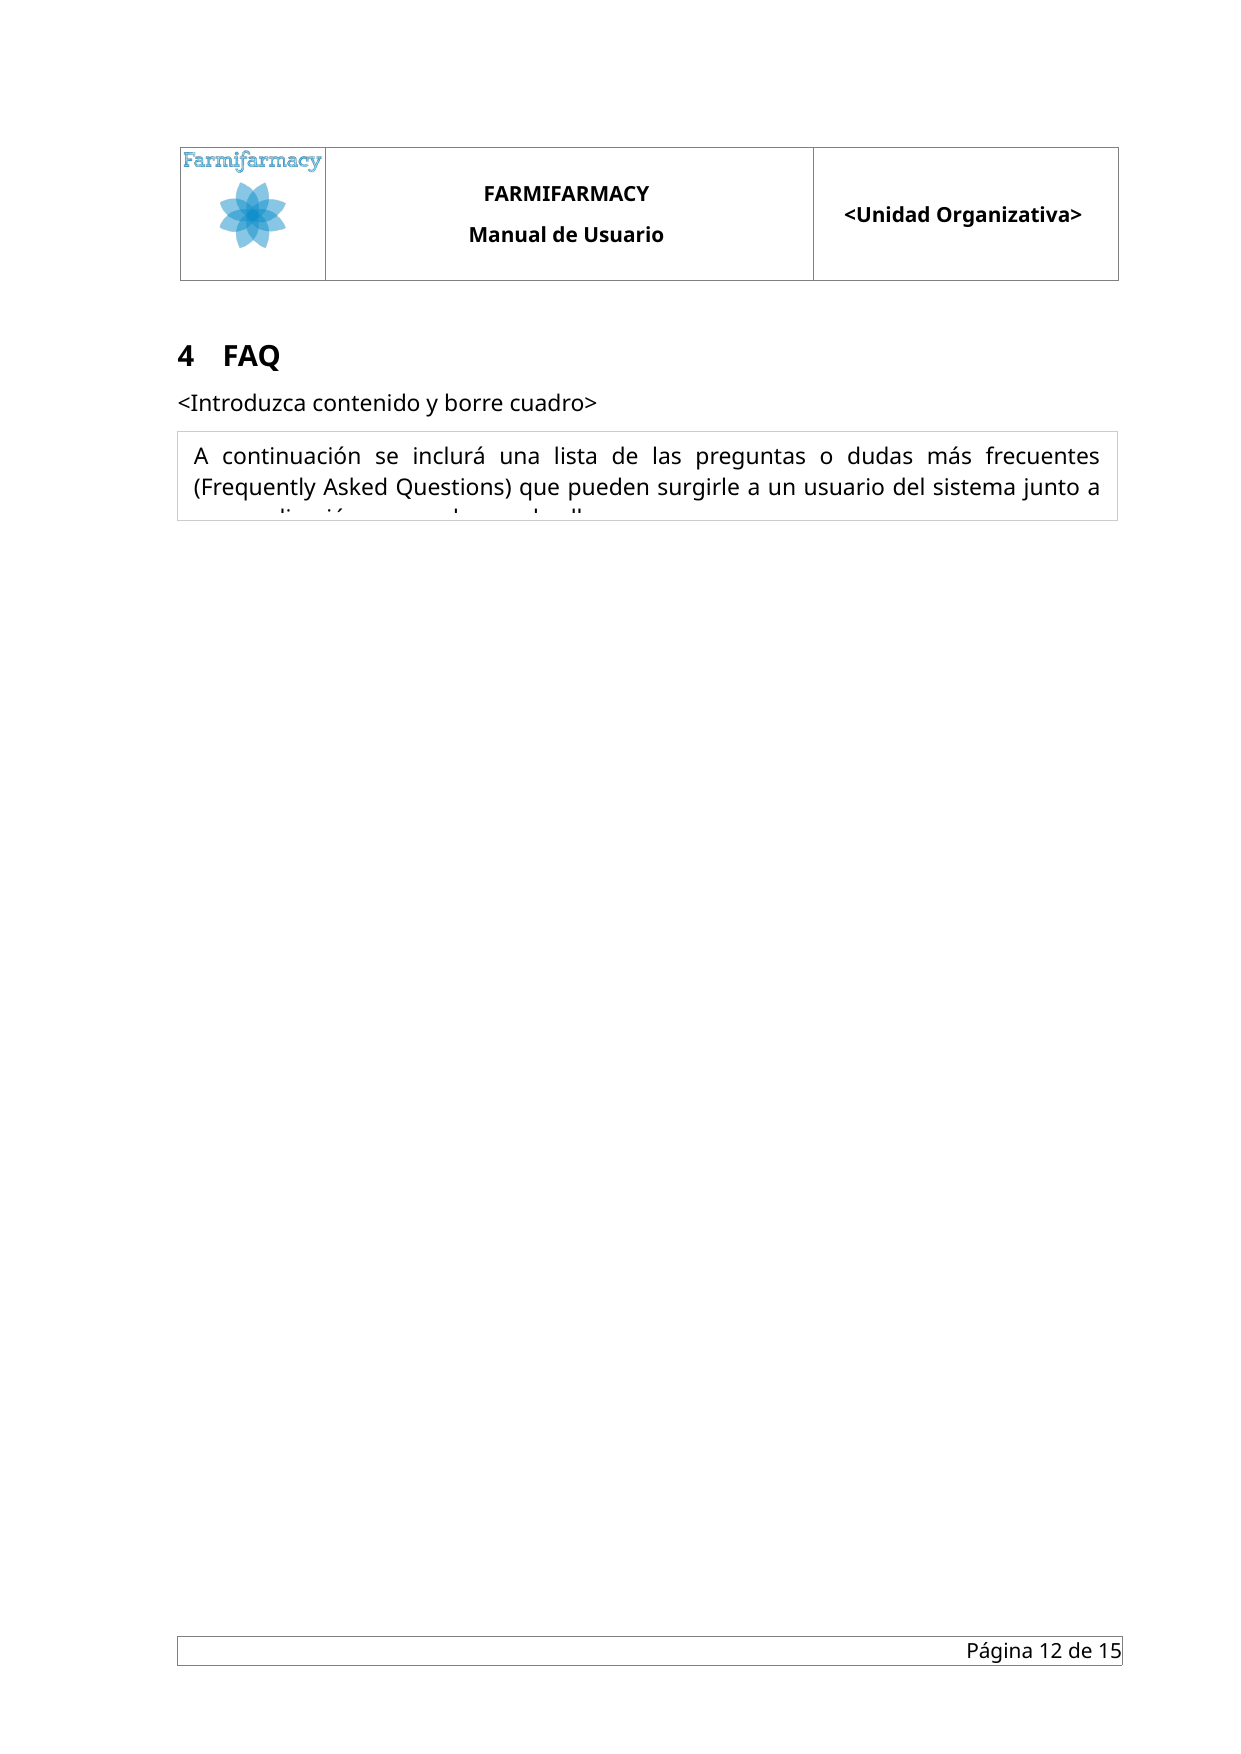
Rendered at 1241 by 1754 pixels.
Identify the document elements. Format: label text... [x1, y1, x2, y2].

subtitle FAQ [177, 335, 1122, 374]
text A continuación se inclurá una lista de las preguntas o dudas más frecuentes (Frequently Asked Questions) que pueden surgirle a un usuario del sistema junto a una explicación para cada una de ellas. [194, 440, 1101, 512]
text <Introduzca contenido y borre cuadro> [177, 387, 1122, 418]
